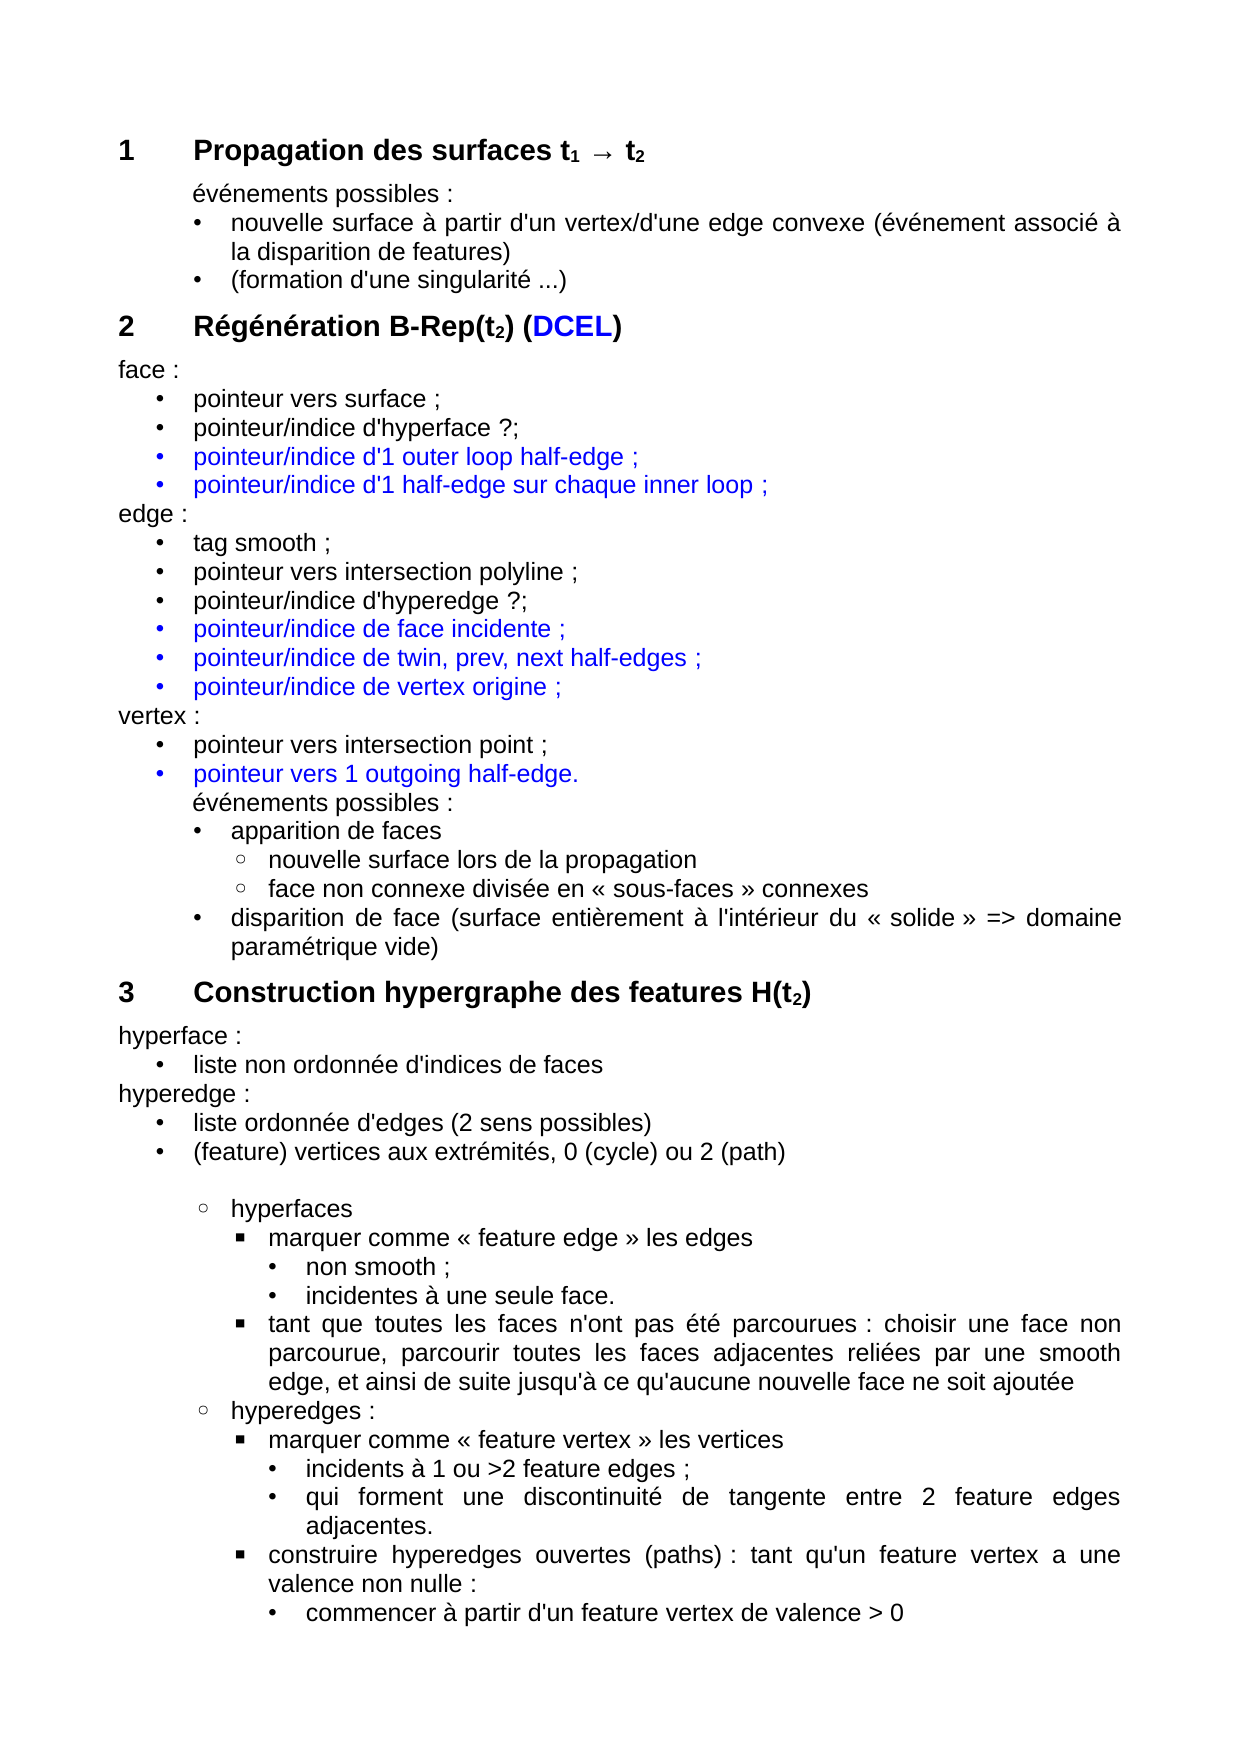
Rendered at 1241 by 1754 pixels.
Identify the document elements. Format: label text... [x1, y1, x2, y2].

list disparition de face (surface entièrement à l'intérieur du « solide » => domaine paramétrique vide) [193, 903, 1122, 960]
text hyperedge : [118, 1079, 1122, 1108]
list pointeur/indice d'hyperface ?; [156, 413, 1122, 441]
list hyperfaces [193, 1194, 1122, 1223]
list pointeur/indice d'1 outer loop half-edge ; [156, 441, 1122, 470]
text hyperface : [118, 1021, 1122, 1050]
list qui forment une discontinuité de tangente entre 2 feature edges adjacentes. [268, 1482, 1122, 1540]
list incidentes à une seule face. [268, 1281, 1122, 1309]
list commencer à partir d'un feature vertex de valence > 0 [268, 1598, 1122, 1626]
list liste ordonnée d'edges (2 sens possibles) [156, 1108, 1122, 1136]
list incidents à 1 ou >2 feature edges ; [268, 1453, 1122, 1482]
text événements possibles : [118, 787, 1122, 816]
list pointeur/indice d'1 half-edge sur chaque inner loop ; [156, 470, 1122, 499]
list nouvelle surface à partir d'un vertex/d'une edge convexe (événement associé à la disparition de features) [193, 208, 1122, 265]
list construire hyperedges ouvertes (paths) : tant qu'un feature vertex a une valence non nulle : [231, 1540, 1122, 1598]
list hyperedges : [193, 1396, 1122, 1425]
list pointeur vers surface ; [156, 384, 1122, 413]
list (formation d'une singularité ...) [193, 265, 1122, 294]
list pointeur/indice de twin, prev, next half-edges ; [156, 643, 1122, 672]
list apparition de faces [193, 816, 1122, 845]
text edge : [118, 499, 1122, 528]
text événements possibles : [118, 179, 1122, 208]
list nouvelle surface lors de la propagation [231, 845, 1122, 874]
list pointeur/indice d'hyperedge ?; [156, 586, 1122, 614]
list pointeur vers intersection polyline ; [156, 557, 1122, 586]
list pointeur/indice de vertex origine ; [156, 672, 1122, 701]
list liste non ordonnée d'indices de faces [156, 1050, 1122, 1079]
list pointeur vers intersection point ; [156, 730, 1122, 759]
list non smooth ; [268, 1252, 1122, 1281]
list tag smooth ; [156, 528, 1122, 557]
subtitle Régénération B-Rep(t2) (DCEL) [118, 309, 1122, 342]
list pointeur/indice de face incidente ; [156, 614, 1122, 643]
list (feature) vertices aux extrémités, 0 (cycle) ou 2 (path) [156, 1136, 1122, 1165]
list marquer comme « feature vertex » les vertices [231, 1425, 1122, 1453]
subtitle Construction hypergraphe des features H(t2) [118, 975, 1122, 1009]
text face : [118, 355, 1122, 384]
text vertex : [118, 701, 1122, 730]
list face non connexe divisée en « sous-faces » connexes [231, 874, 1122, 903]
subtitle Propagation des surfaces t1 → t2 [118, 133, 1122, 166]
list marquer comme « feature edge » les edges [231, 1223, 1122, 1252]
list tant que toutes les faces n'ont pas été parcourues : choisir une face non parcourue, parcourir toutes les faces adjacentes reliées par une smooth edge, et ainsi de suite jusqu'à ce qu'aucune nouvelle face ne soit ajoutée [231, 1309, 1122, 1396]
list pointeur vers 1 outgoing half-edge. [156, 759, 1122, 787]
